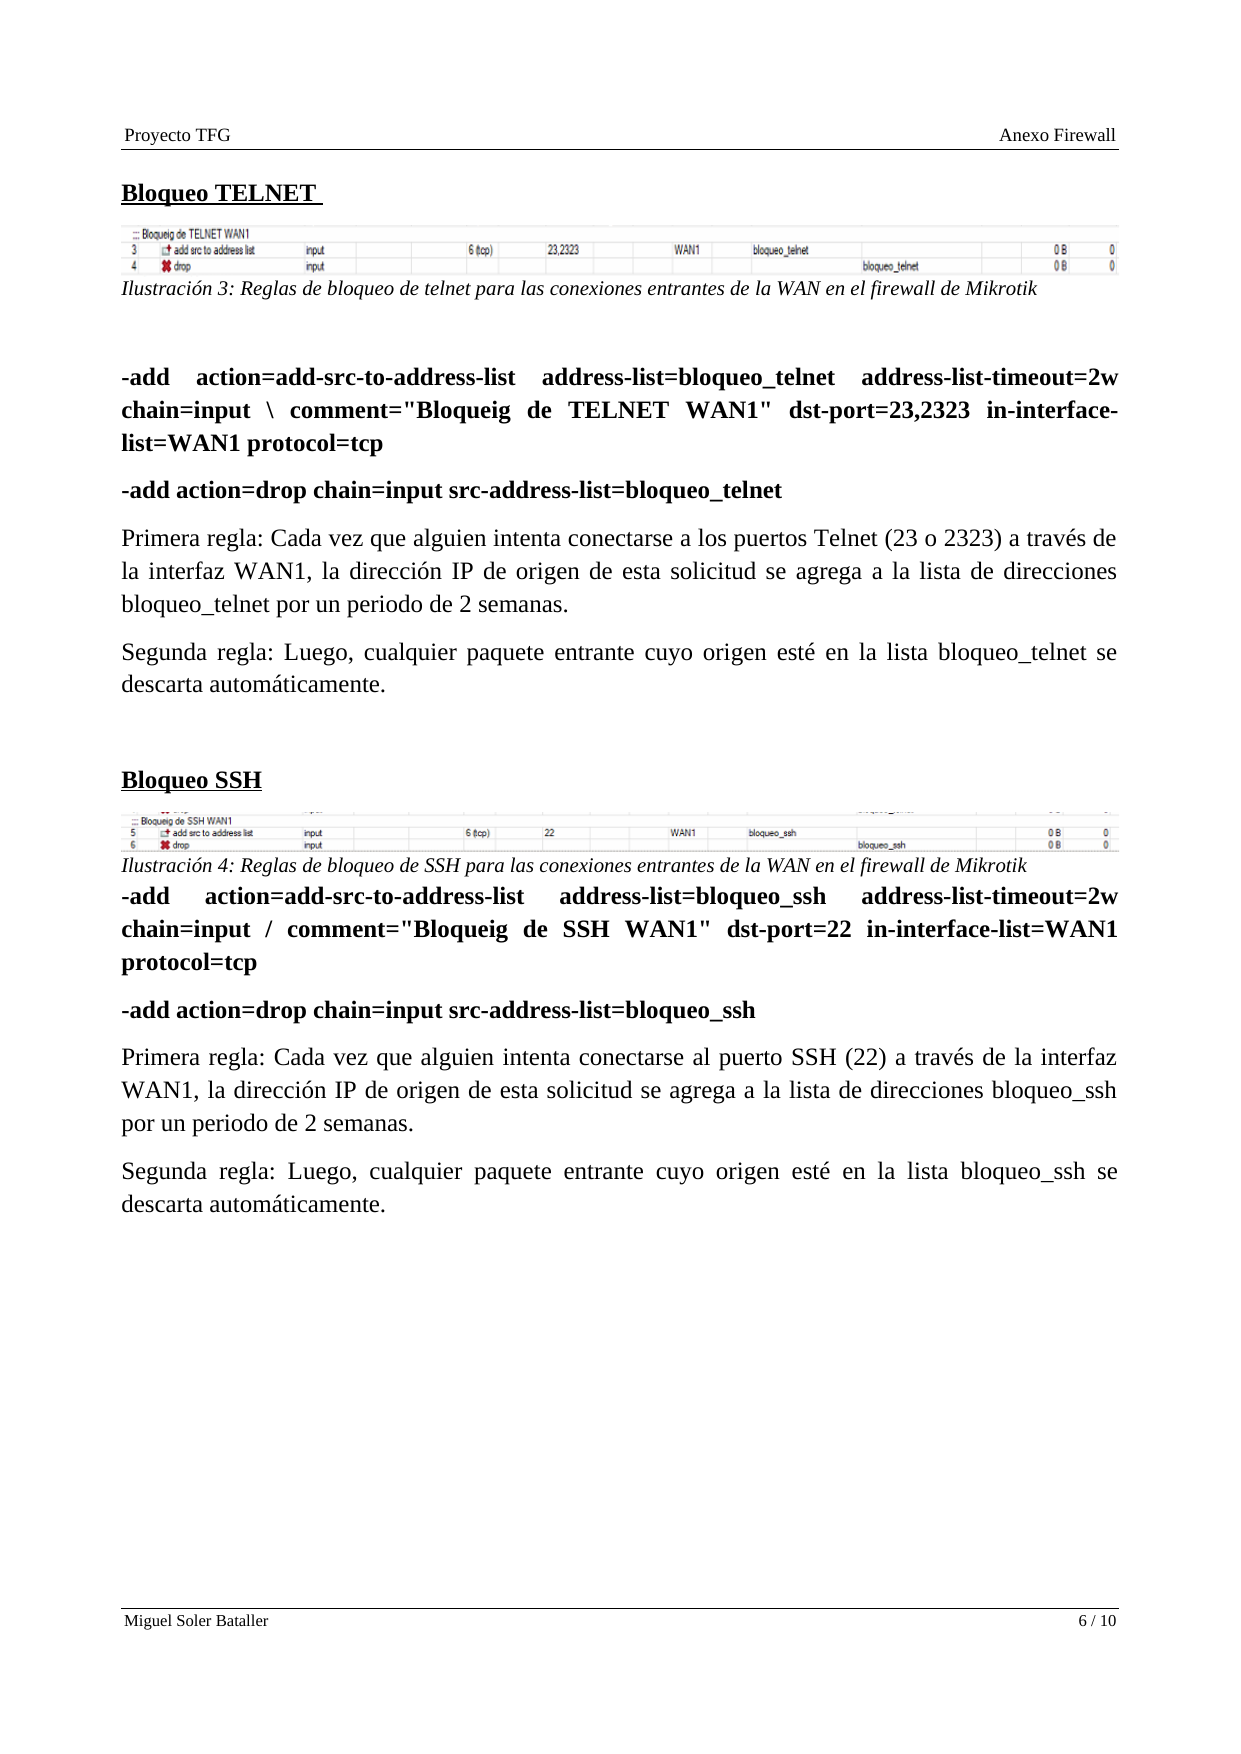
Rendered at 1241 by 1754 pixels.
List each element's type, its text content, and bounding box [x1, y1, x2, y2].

text -add action=add-src-to-address-list address-list=bloqueo_ssh address-list-timeout=2w chain=input / comment="Bloqueig de SSH WAN1" dst-port=22 in-interface-list=WAN1 protocol=tcp [121, 877, 1119, 976]
text -add action=add-src-to-address-list address-list=bloqueo_telnet address-list-timeout=2w chain=input \ comment="Bloqueig de TELNET WAN1" dst-port=23,2323 in-interface-list=WAN1 protocol=tcp [121, 362, 1119, 456]
text Bloqueo SSH [121, 765, 1119, 793]
text Segunda regla: Luego, cualquier paquete entrante cuyo origen esté en la lista bloqueo_ssh se descarta automáticamente. [121, 1156, 1119, 1218]
text Primera regla: Cada vez que alguien intenta conectarse al puerto SSH (22) a través de la interfaz WAN1, la dirección IP de origen de esta solicitud se agrega a la lista de direcciones bloqueo_ssh por un periodo de 2 semanas. [121, 1042, 1119, 1137]
text Ilustración 4: Reglas de bloqueo de SSH para las conexiones entrantes de la WAN en el firewall de Mikrotik [121, 853, 1119, 877]
text Ilustración 3: Reglas de bloqueo de telnet para las conexiones entrantes de la WAN en el firewall de Mikrotik [121, 277, 1119, 300]
text Bloqueo TELNET [121, 178, 1119, 207]
text Segunda regla: Luego, cualquier paquete entrante cuyo origen esté en la lista bloqueo_telnet se descarta automáticamente. [121, 637, 1119, 698]
text -add action=drop chain=input src-address-list=bloqueo_ssh [121, 995, 1119, 1023]
text -add action=drop chain=input src-address-list=bloqueo_telnet [121, 475, 1119, 504]
picture [121, 225, 1120, 277]
picture [121, 812, 1120, 853]
text Primera regla: Cada vez que alguien intenta conectarse a los puertos Telnet (23 o 2323) a través de la interfaz WAN1, la dirección IP de origen de esta solicitud se agrega a la lista de direcciones bloqueo_telnet por un periodo de 2 semanas. [121, 523, 1119, 618]
